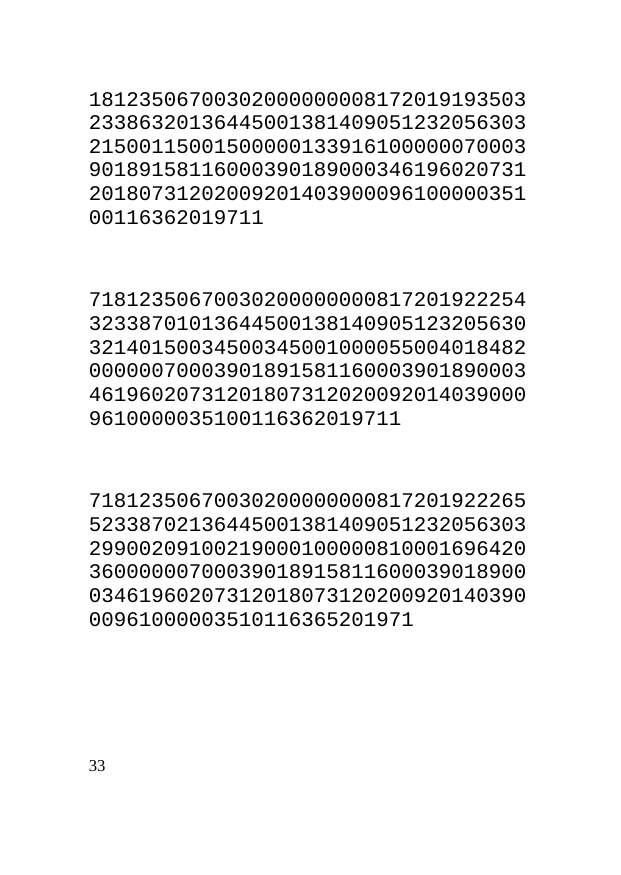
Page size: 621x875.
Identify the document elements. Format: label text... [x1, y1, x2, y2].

text 181235067003020000000081720191935032338632013644500138140905123205630321500115001500000133916100000070003901891581160003901890003461960207312018073120200920140390009610000035100116362019711 [88, 88, 532, 230]
text 71812350670030200000000817201922254323387010136445001381409051232056303214015003450034500100005500401848200000070003901891581160003901890003461960207312018073120200920140390009610000035100116362019711 [88, 289, 532, 431]
text 718123506700302000000008172019222655233870213644500138140905123205630329900209100219000100000810001696420360000007000390189158116000390189000346196020731201807312020092014039000961000003510116365201971 [88, 490, 532, 632]
